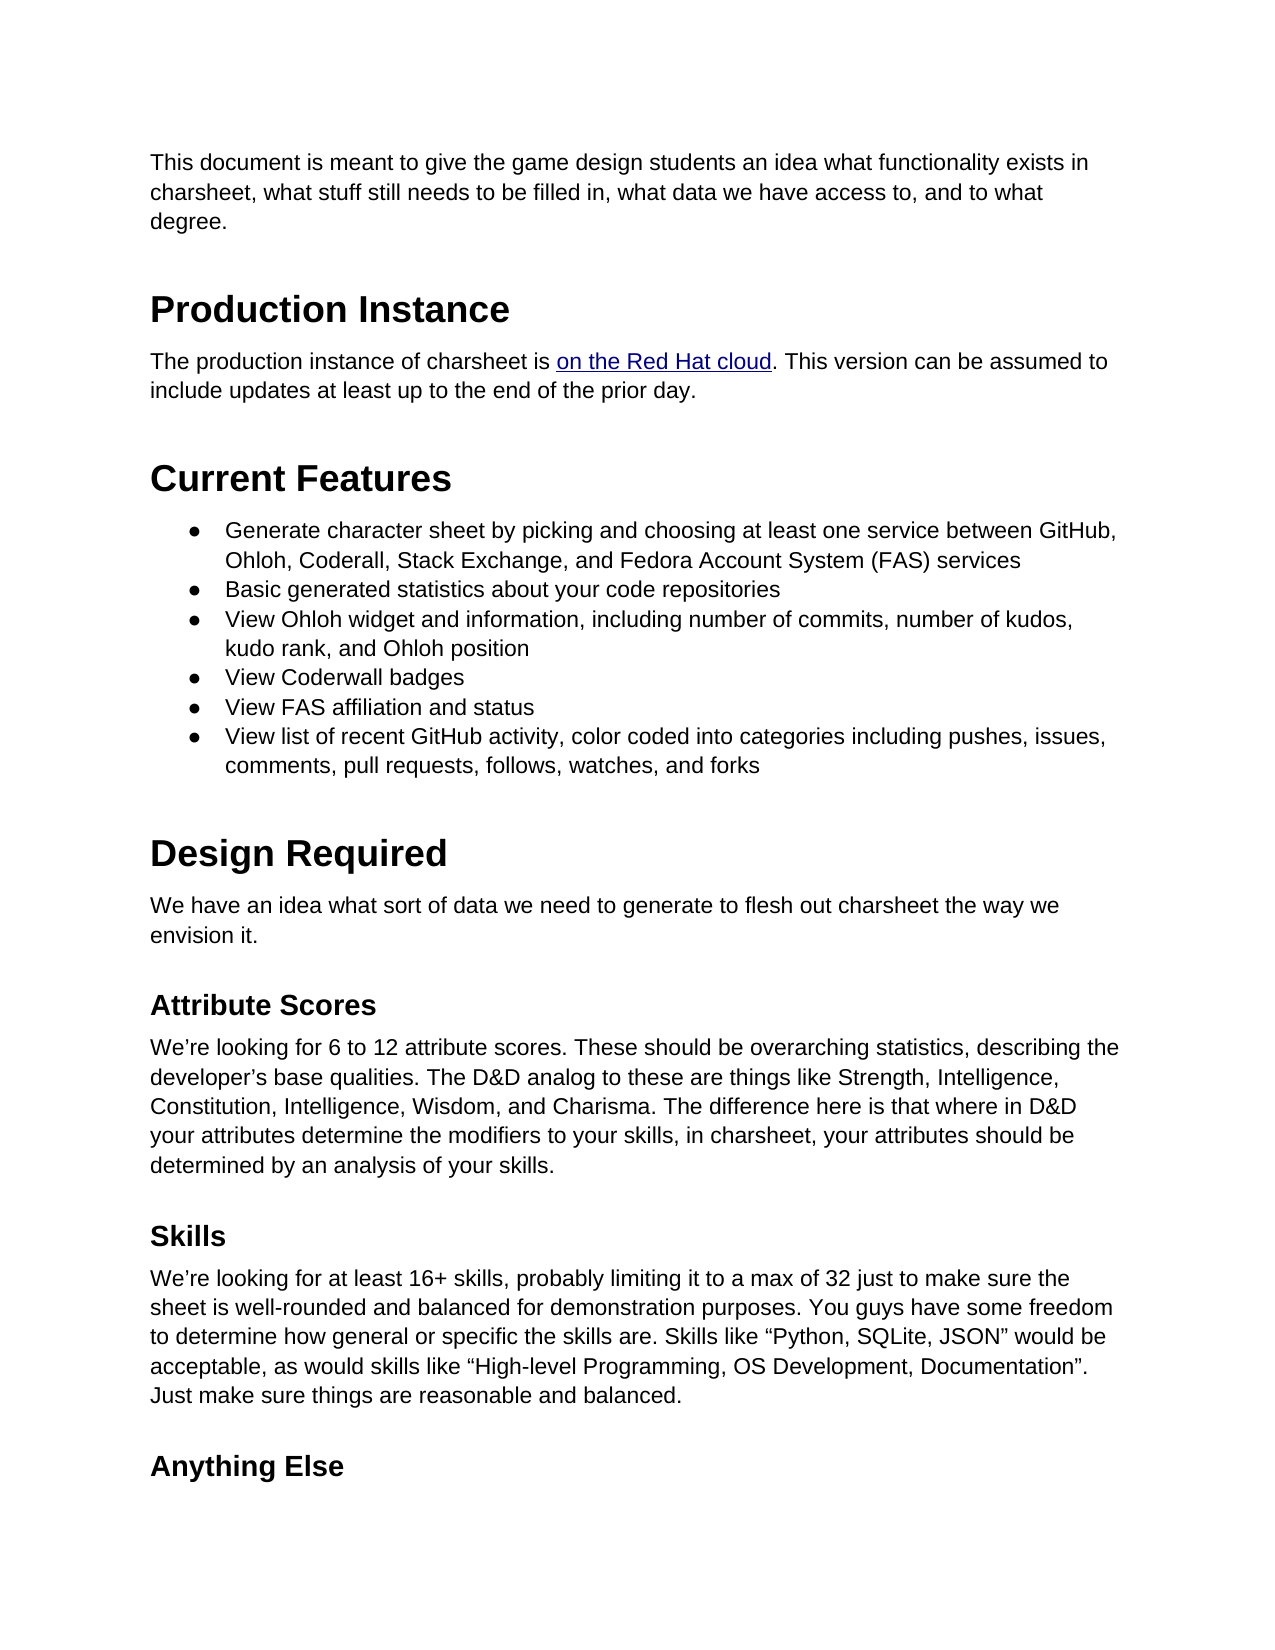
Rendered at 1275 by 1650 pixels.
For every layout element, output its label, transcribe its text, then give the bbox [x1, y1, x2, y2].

subtitle Current Features [150, 457, 1125, 499]
subtitle Skills [150, 1219, 1125, 1252]
list Basic generated statistics about your code repositories [187, 577, 1125, 602]
subtitle Production Instance [150, 288, 1125, 330]
list View Ohloh widget and information, including number of commits, number of kudos, kudo rank, and Ohloh position [187, 606, 1125, 661]
text We’re looking for 6 to 12 attribute scores. These should be overarching statistics, describing the developer’s base qualities. The D&D analog to these are things like Strength, Intelligence, Constitution, Intelligence, Wisdom, and Charisma. The difference here is that where in D&D your attributes determine the modifiers to your skills, in charsheet, your attributes should be determined by an analysis of your skills. [150, 1035, 1125, 1178]
text We have an idea what sort of data we need to generate to flesh out charsheet the way we envision it. [150, 893, 1125, 948]
subtitle Attribute Scores [150, 989, 1125, 1022]
list Generate character sheet by picking and choosing at least one service between GitHub, Ohloh, Coderall, Stack Exchange, and Fedora Account System (FAS) services [187, 518, 1125, 573]
list View list of recent GitHub activity, color coded into categories including pushes, issues, comments, pull requests, follows, watches, and forks [187, 724, 1125, 779]
text We’re looking for at least 16+ skills, probably limiting it to a max of 32 just to make sure the sheet is well-rounded and balanced for demonstration purposes. You guys have some freedom to determine how general or specific the skills are. Skills like “Python, SQLite, JSON” would be acceptable, as would skills like “High-level Programming, OS Development, Documentation”. Just make sure things are reasonable and balanced. [150, 1265, 1125, 1408]
subtitle Anything Else [150, 1449, 1125, 1482]
text The production instance of charsheet is on the Red Hat cloud. This version can be assumed to include updates at least up to the end of the prior day. [150, 349, 1125, 404]
list View Coderwall badges [187, 665, 1125, 691]
list View FAS affiliation and status [187, 694, 1125, 720]
text This document is meant to give the game design students an idea what functionality exists in charsheet, what stuff still needs to be filled in, what data we have access to, and to what degree. [150, 150, 1125, 234]
subtitle Design Required [150, 832, 1125, 874]
